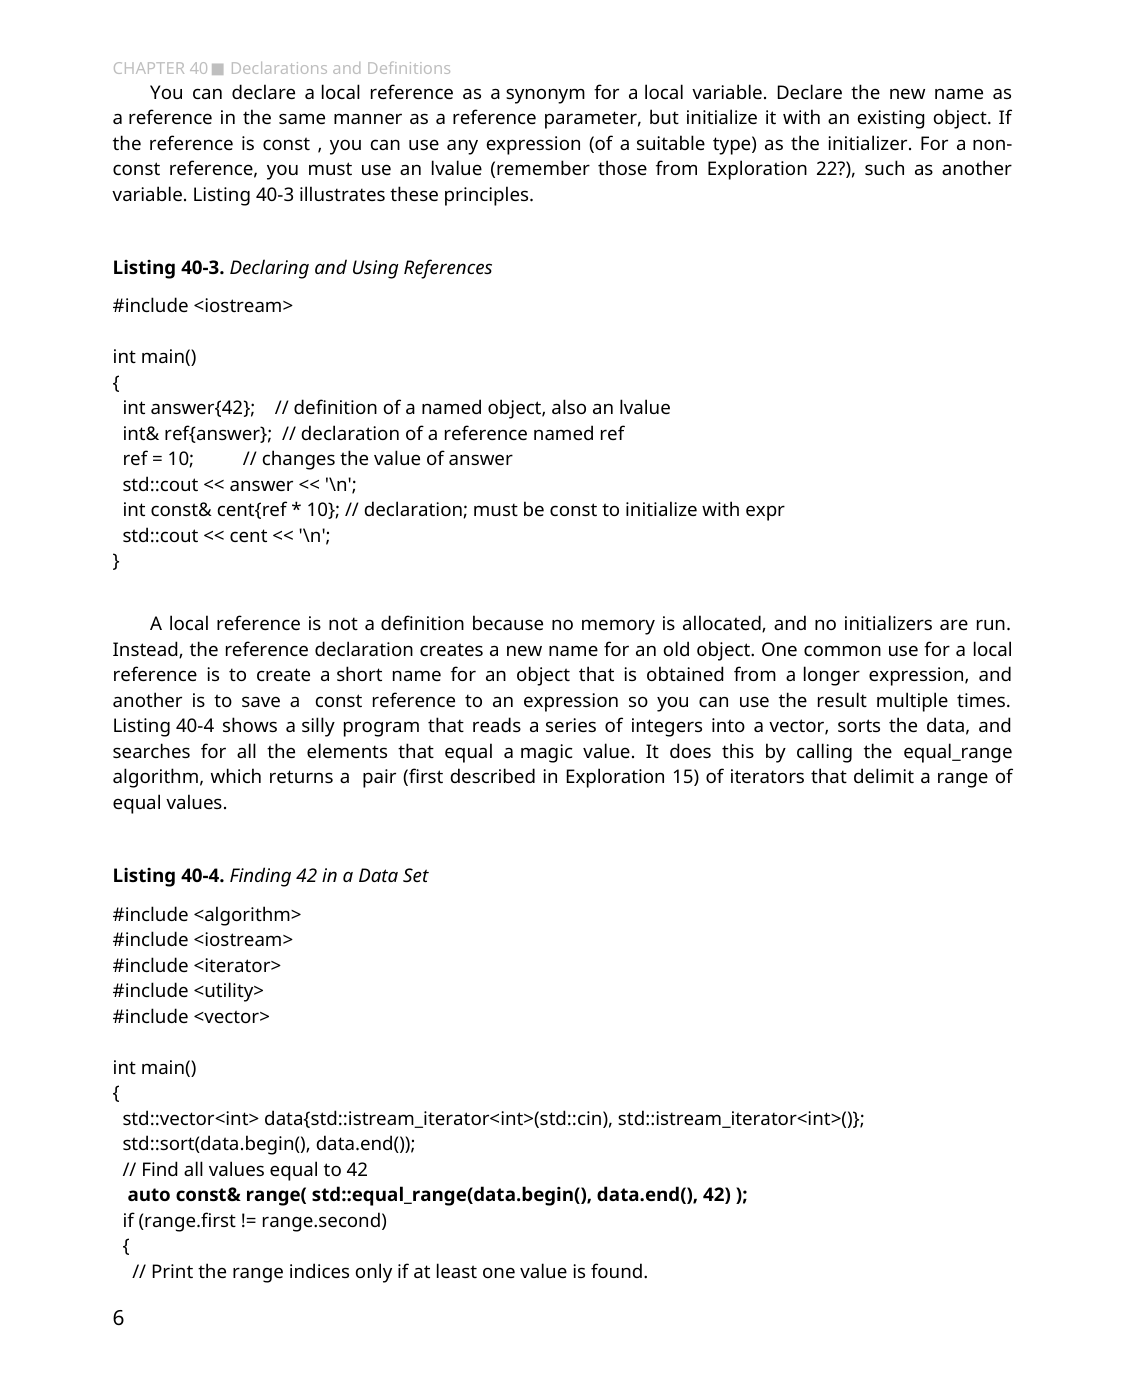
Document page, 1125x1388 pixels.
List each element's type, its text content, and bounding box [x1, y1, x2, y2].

text { [112, 369, 1012, 394]
text std::sort(data.begin(), data.end()); [112, 1131, 1012, 1156]
text } [112, 548, 1012, 573]
text A local reference is not a definition because no memory is allocated, and no initializers are run. Instead, the reference declaration creates a new name for an old object. One common use for a local reference is to create a short name for an object that is obtained from a longer expression, and another is to save a const reference to an expression so you can use the result multiple times. Listing 40-4 shows a silly program that reads a series of integers into a vector, sorts the data, and searches for all the elements that equal a magic value. It does this by calling the equal_range algorithm, which returns a pair (first described in Exploration 15) of iterators that delimit a range of equal values. [112, 611, 1012, 815]
text { [112, 1079, 1012, 1105]
text int main() [112, 1054, 1012, 1079]
text std::cout << answer << '\n'; [112, 471, 1012, 497]
text Listing 40-3. Declaring and Using References [112, 254, 1012, 280]
text Listing 40-4. Finding 42 in a Data Set [112, 863, 1012, 888]
text if (range.first != range.second) [112, 1207, 1012, 1233]
text auto const& range( std::equal_range(data.begin(), data.end(), 42) ); [112, 1182, 1012, 1207]
text int& ref{answer}; // declaration of a reference named ref [112, 420, 1012, 446]
text #include <algorithm> [112, 901, 1012, 926]
text int main() [112, 343, 1012, 369]
text { [112, 1233, 1012, 1258]
text #include <iostream> [112, 292, 1012, 318]
text #include <iostream> [112, 926, 1012, 952]
text #include <utility> [112, 977, 1012, 1003]
text #include <vector> [112, 1003, 1012, 1028]
text // Print the range indices only if at least one value is found. [112, 1258, 1012, 1284]
text ref = 10; // changes the value of answer [112, 446, 1012, 471]
text int const& cent{ref * 10}; // declaration; must be const to initialize with expr [112, 497, 1012, 522]
text #include <iterator> [112, 952, 1012, 977]
text // Find all values equal to 42 [112, 1156, 1012, 1182]
text std::vector<int> data{std::istream_iterator<int>(std::cin), std::istream_iterator<int>()}; [112, 1105, 1012, 1131]
text int answer{42}; // definition of a named object, also an lvalue [112, 394, 1012, 420]
text std::cout << cent << '\n'; [112, 522, 1012, 548]
text You can declare a local reference as a synonym for a local variable. Declare the new name as a reference in the same manner as a reference parameter, but initialize it with an existing object. If the reference is const , you can use any expression (of a suitable type) as the initializer. For a non- const reference, you must use an lvalue (remember those from Exploration 22?), such as another variable. Listing 40-3 illustrates these principles. [112, 79, 1012, 207]
